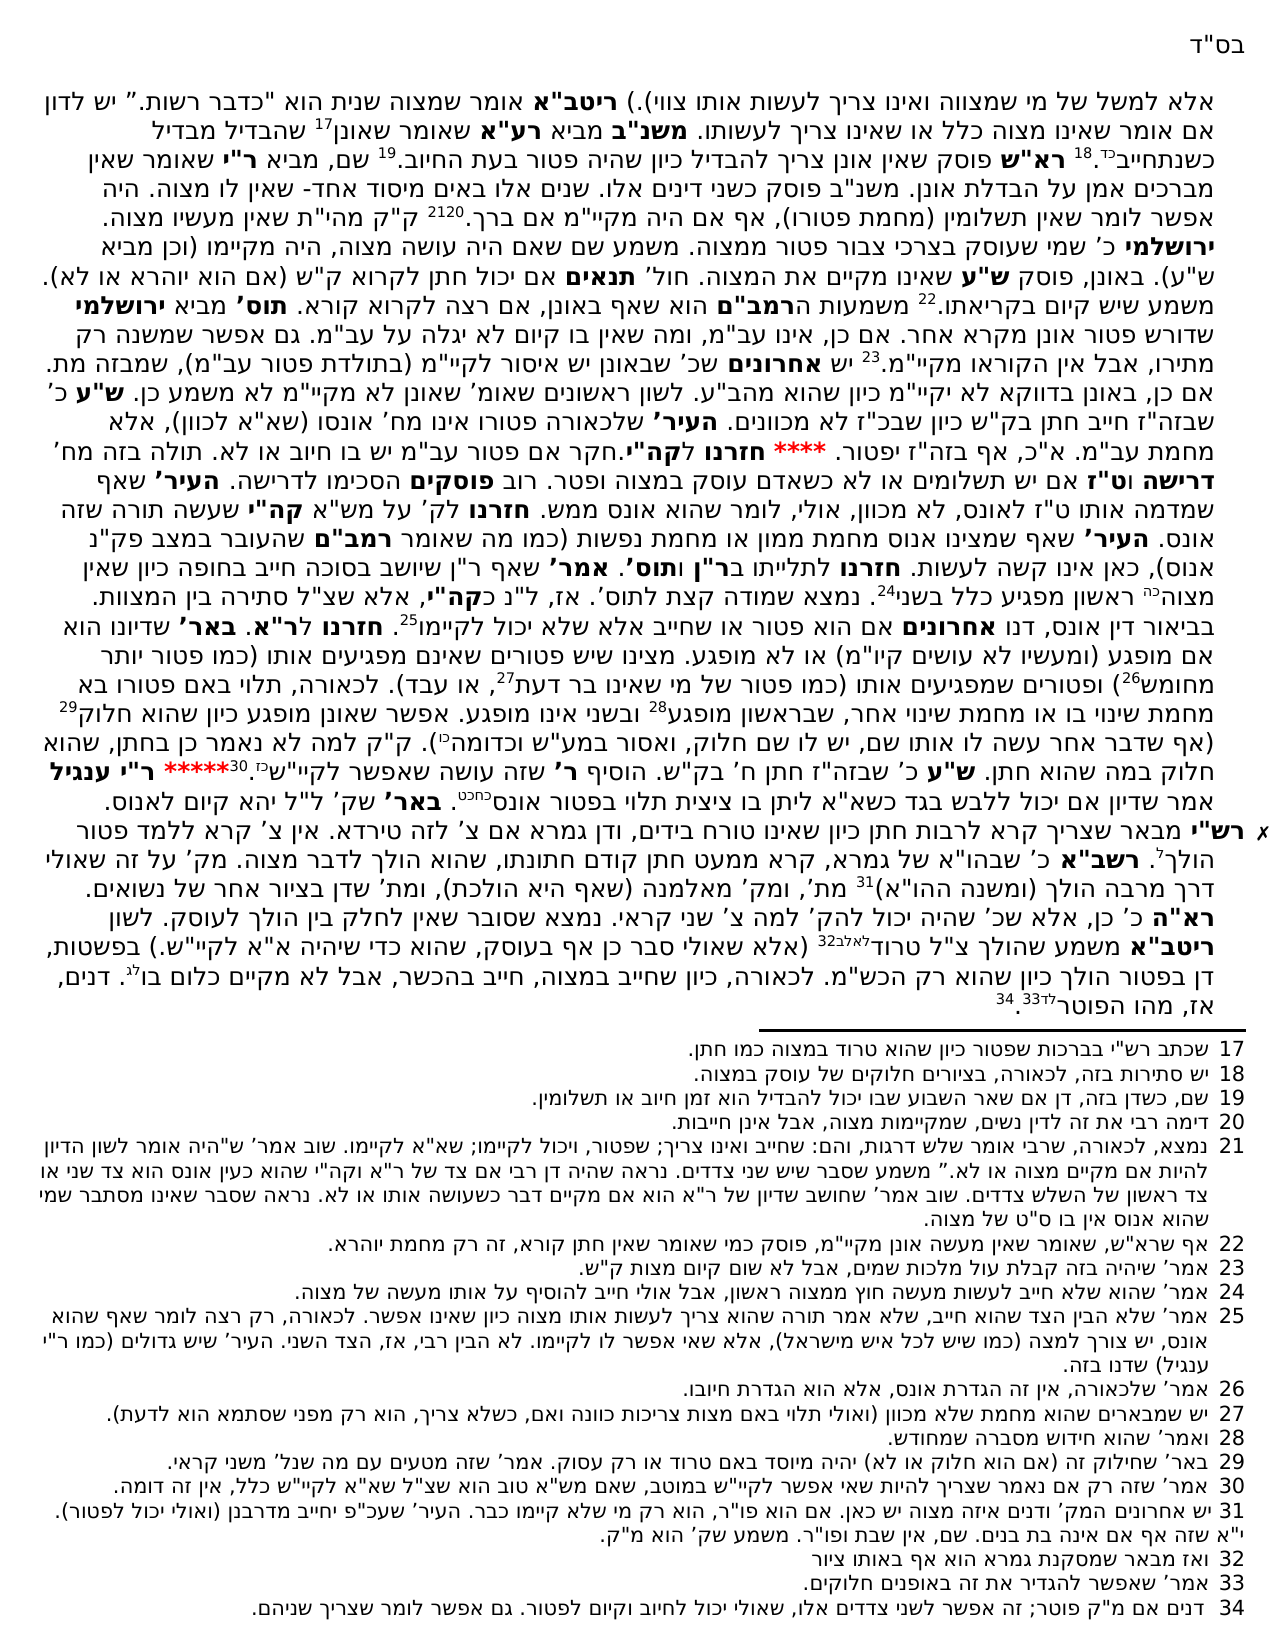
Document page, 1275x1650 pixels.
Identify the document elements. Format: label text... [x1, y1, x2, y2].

list דן ר’ אם דין שנל’ מק"פ הוא רק אם קדם לזמן חיובו. דנים אחרונים בזה בעוסק במצוה דרבנן לפטור מדאו’. אולי זה רק מפני שסוברים שדין עוסק (לאחר זמן חיוב) הוא רק כשהם שווים. גם יש לומר שסוברים שלימוד מק"פ הוא רק כששניהם דאו’, שאין דרבנן נחשב מצוה כלל. ר"א מניח מסברה שפוטר מפני שאינו "דידך,” אף שאינו מצוה. מפני"ז, חול’ על שאג"א שמחייב מי שעוסק בספק מצוה. רש"י מבאר (כאן ובמק"א) שמצוה כולל ת"ת וקבלת פני רב. ק’, שלכאורה, אינו יותר מדברי קבלה. משמע כר"א. יש אחרונים שדוחים שמקיים כבוד רב, ורק חייב מדרבנן. אז, תלוי באם עוסק במצוה קיומית פטור. א"ז חל’ על תוד"ה שלוחי מצוה (ומגדיר שלובש ציצית חייב שרק מי שעוסק, ולא רק מקיים, במצוה פטור), וכ’ שאין בנתינת ציצית עליו פטור, שאינו חייב ללבוש בגד. נמצא שאין מ"ק פוטר. גם ק’ על רש"י שלכאו’, אין עוסק בת"ת פטור. גמ’ אומר שהפ’ ר"ש לק"ש, כיון שהיה דאו’. ירושלמי חול’, ומק’ איך יפטר כיון שהוא לומד. מת’ ש”הכא שינון והכא שינון.” לכאו’, אז, אין פטור. ירושלמי מבאר שחייב כיון שת"ת צ"ל ע"מ לעשות. או"ש מחלק בין לימוד ושימוש. צריך לבאר מהו מצות שימוש שיעשה שאינו צריך להיות ע"מ לעשות. מהר"ח או"ז כ’ שלאביו, בחורים פטורים ממצות. גם ע"ז צ"ב למה ת"ת פוטר. כ’ שיכולים, ואף יכולים לברך. נמצא שיש קיום.** חזרנו לדיון של מ"ק. הסיבה לחייב בעוסק במ"ק הוא שאינו צריך לעשותו. (ואינו נכון שלא יכול להדרש, שיכול להשמע מקרא.) נתיבות כ’ שאין מ"ק פוטר (ולכן, אין גבאי צדקה פטור). אחרונים מק’ מפטור כות’ ספרים. ר’ ח’ שכאן עוזר למחוייב, וגורם מ"ח. ק’ מפטור מוכרי מזוזות ותכלת. יש שכת’ שמוכ’ תכלת מכרו לביהמ"ק. דחוק. העיר’ שבאלו חייב כשלובש בגד או דר בבית (עדיין קצת חלוק, שיכול לפטור את עצמו לפשט בגדו או לצאת. עדיין, יש חיוב, ויש יכולת למנעו.). אז, אלו גורמים מ"ח. חזרנו לדיון של קבלת פני רב. משאג"א נראה שבעניני כבוד, חיובי רבנן נעשים מדאו’, שנעשה חלק מכבודו.חזרנו לדיון על דין דרבנן. לכאורה, שושבינים הם דרבנן. דנים ראשונים אם גמ’ פוטר מח’ עב"מ או מצטער. חזרנו לדיון של ת"ת. דנים אחרונים ל"ל יפטור. אפשר שבאים לבאר דין מי שאינו עוסק תמיד (שאולי אין לו סברת ירושלמי). רמב"ם כ’ שלומד חייב בק"ש ותפלה, אבל גם פסק שמי שלומד פטור מנשואים שעב"מ פטור. קה"י כ’ שח’ ת"ת תלוי במצב אדם (שיכול לבטל אם צ’ פרנסה וכדו’). ברב מצות, יש מח’ ואינו יכול לעשות ומי שאינו מח’. אז, יש לדון אם יש למי שעסק במצוה פטור. כ’ רא"ש שאין תשלומין. קה"י כ’ שבתורה, אם צ’ לעשות עוד מצות, אינו מח’, שחיובו תלוי על מצבו. יותר טוב, אז, שת"ת, שלא מח’ בו, יידחה. תולה דיון אם עס"מ יש בו חיוב על מח’ תוס’ ור"ן. אז, ביאורו בת"ת רק יבאר כתוס’.*** כ’ ר"א כ’ לבאר ששאג"א על פי מה שמי שמחוייב ציצית מדרבנן יכול ללבשם בשבת, ולא נחשבים משא. משמע שלזה מצוה דרבנן מהני. מי שמחוייב מספק א"י ללבשם בשבת. נמצא שלא נחשבים מצוה. אם כן, אף לגבי פטור עס”מ, אולי יש לחלק בין דרבנן לספק. יש לדון למה לא נאמר שמה שעוסק במצות ספק דאו’ לחומרא פוטר. העיר’ שאין לדמות זה לציצית, שאין קיו"מ סיבה לעשות שאינו משא, אלא שמצות ציצית עושה הציציות נוי לבגד (וחלק של בגד). כשחייב מדרבנן, נעשה צורה של בגד. בספק, אינו כן, שלא ידוע שהוא בגד. חזרנו לקה"י. הק’ ר"א איך יפטור אדם מצדקה מחמת עסק במצוה; הרי יש לאווים בצדקה (ולא פוטר לאו). יש שמת’ שפוטר אף מלאו שעובר בשב ואל תעשה. ת’ ר"א שלאו נולד מעשה. באר"א שייפטר מלאו רק אם אין לו עשה (כמש"כ קה"י בר"ן). מדמה אותו לאונס כיון שמניח שאונס כן. העיר’ שאפשר שכיון שאינו צריך לעשות העשה, יפטור מלאו. (כשמבאר קה"י צד זה, אומר שעשה תורה שהוא אנוס. א"א שהוא קשה ביותר, שאינו כן במציאות, וגם אין זה סיבה לפטור. אז, צריך ביאור דמיון לאונס. באמת, דיון ר”א הוא אם הוא מצוה או לא (ולא מזכיר צד שהוא אונס אלא למשל של מי שמצווה ואינו צריך לעשות אותו צווי).) ריטב"א אומר שמצוה שנית הוא "כדבר רשות.” יש לדון אם אומר שאינו מצוה כלל או שאינו צריך לעשותו. משנ"ב מביא רע"א שאומר שאונן שהבדיל מבדיל כשנתחייב. רא"ש פוסק שאין אונן צריך להבדיל כיון שהיה פטור בעת החיוב. שם, מביא ר"י שאומר שאין מברכים אמן על הבדלת אונן. משנ"ב פוסק כשני דינים אלו. שנים אלו באים מיסוד אחד- שאין לו מצוה. היה אפשר לומר שאין תשלומין (מחמת פטורו), אף אם היה מקיי"מ אם ברך. ק"ק מהי"ת שאין מעשיו מצוה. ירושלמי כ’ שמי שעוסק בצרכי צבור פטור ממצוה. משמע שם שאם היה עושה מצוה, היה מקיימו (וכן מביא ש"ע). באונן, פוסק ש"ע שאינו מקיים את המצוה. חול’ תנאים אם יכול חתן לקרוא ק"ש (אם הוא יוהרא או לא). משמע שיש קיום בקריאתו. משמעות הרמב"ם הוא שאף באונן, אם רצה לקרוא קורא. תוס’ מביא ירושלמי שדורש פטור אונן מקרא אחר. אם כן, אינו עב"מ, ומה שאין בו קיום לא יגלה על עב"מ. גם אפשר שמשנה רק מתירו, אבל אין הקוראו מקיי"מ. יש אחרונים שכ’ שבאונן יש איסור לקיי"מ (בתולדת פטור עב"מ), שמבזה מת. אם כן, באונן בדווקא לא יקיי"מ כיון שהוא מהב"ע. לשון ראשונים שאומ’ שאונן לא מקיי"מ לא משמע כן. ש"ע כ’ שבזה"ז חייב חתן בק"ש כיון שבכ"ז לא מכוונים. העיר’ שלכאורה פטורו אינו מח’ אונסו (שא"א לכוון), אלא מחמת עב"מ. א"כ, אף בזה"ז יפטור. **** חזרנו לקה"י.חקר אם פטור עב"מ יש בו חיוב או לא. תולה בזה מח’ דרישה וט"ז אם יש תשלומים או לא כשאדם עוסק במצוה ופטר. רוב פוסקים הסכימו לדרישה. העיר’ שאף שמדמה אותו ט"ז לאונס, לא מכוון, אולי, לומר שהוא אונס ממש. חזרנו לק’ על מש"א קה"י שעשה תורה שזה אונס. העיר’ שאף שמצינו אנוס מחמת ממון או מחמת נפשות (כמו מה שאומר רמב"ם שהעובר במצב פק"נ אנוס), כאן אינו קשה לעשות. חזרנו לתלייתו בר"ן ותוס’. אמר’ שאף ר"ן שיושב בסוכה חייב בחופה כיון שאין מצוה ראשון מפגיע כלל בשני. נמצא שמודה קצת לתוס’. אז, ל"נ כקה"י, אלא שצ"ל סתירה בין המצוות. בביאור דין אונס, דנו אחרונים אם הוא פטור או שחייב אלא שלא יכול לקיימו. חזרנו לר"א. באר’ שדיונו הוא אם מופגע (ומעשיו לא עושים קיו"מ) או לא מופגע. מצינו שיש פטורים שאינם מפגיעים אותו (כמו פטור יותר מחומש) ופטורים שמפגיעים אותו (כמו פטור של מי שאינו בר דעת, או עבד). לכאורה, תלוי באם פטורו בא מחמת שינוי בו או מחמת שינוי אחר, שבראשון מופגע ובשני אינו מופגע. אפשר שאונן מופגע כיון שהוא חלוק (אף שדבר אחר עשה לו אותו שם, יש לו שם חלוק, ואסור במע"ש וכדומה). ק"ק למה לא נאמר כן בחתן, שהוא חלוק במה שהוא חתן. ש"ע כ’ שבזה"ז חתן ח’ בק"ש. הוסיף ר’ שזה עושה שאפשר לקיי"ש.***** ר"י ענגיל אמר שדיון אם יכול ללבש בגד כשא"א ליתן בו ציצית תלוי בפטור אונס. באר’ שק’ ל"ל יהא קיום לאנוס. [30, 87, 1245, 816]
list אמר’ שאפשר להגדיר את זה באופנים חלוקים. [30, 1571, 1245, 1596]
list שם, כשדן בזה, דן אם שאר השבוע שבו יכול להבדיל הוא זמן חיוב או תשלומין. [30, 1086, 1245, 1110]
list אמר’ שיהיה בזה קבלת עול מלכות שמים, אבל לא שום קיום מצות ק"ש. [30, 1256, 1245, 1280]
list שכתב רש"י בברכות שפטור כיון שהוא טרוד במצוה כמו חתן. [30, 1037, 1245, 1062]
list אף שרא"ש, שאומר שאין מעשה אונן מקיי"מ, פוסק כמי שאומר שאין חתן קורא, זה רק מחמת יוהרא. [30, 1232, 1245, 1256]
list אמר’ שזה רק אם נאמר שצריך להיות שאי אפשר לקיי"ש במוטב, שאם מש"א טוב הוא שצ"ל שא"א לקיי"ש כלל, אין זה דומה. [30, 1474, 1245, 1499]
list יש שמבארים שהוא מחמת שלא מכוון (ואולי תלוי באם מצות צריכות כוונה ואם, כשלא צריך, הוא רק מפני שסתמא הוא לדעת). [30, 1402, 1245, 1426]
list דימה רבי את זה לדין נשים, שמקיימות מצוה, אבל אינן חייבות. [30, 1110, 1245, 1134]
list אמר’ שלא הבין הצד שהוא חייב, שלא אמר תורה שהוא צריך לעשות אותו מצוה כיון שאינו אפשר. לכאורה, רק רצה לומר שאף שהוא אונס, יש צורך למצה (כמו שיש לכל איש מישראל), אלא שאי אפשר לו לקיימו. לא הבין רבי, אז, הצד השני. העיר’ שיש גדולים (כמו ר"י ענגיל) שדנו בזה. [30, 1304, 1245, 1377]
list אמר’ שלכאורה, אין זה הגדרת אונס, אלא הוא הגדרת חיובו. [30, 1377, 1245, 1402]
list אמר’ שהוא שלא חייב לעשות מעשה חוץ ממצוה ראשון, אבל אולי חייב להוסיף על אותו מעשה של מצוה. [30, 1280, 1245, 1304]
list יש סתירות בזה, לכאורה, בציורים חלוקים של עוסק במצוה. [30, 1062, 1245, 1086]
list באר’ שחילוק זה (אם הוא חלוק או לא) יהיה מיוסד באם טרוד או רק עסוק. אמר’ שזה מטעים עם מה שנל’ משני קראי. [30, 1450, 1245, 1474]
list רש"י מבאר שצריך קרא לרבות חתן כיון שאינו טורח בידים, ודן גמרא אם צ’ לזה טירדא. אין צ’ קרא ללמד פטור הולך. רשב"א כ’ שבהו"א של גמרא, קרא ממעט חתן קודם חתונתו, שהוא הולך לדבר מצוה. מק’ על זה שאולי דרך מרבה הולך (ומשנה ההו"א) מת’, ומק’ מאלמנה (שאף היא הולכת), ומת’ שדן בציור אחר של נשואים. רא"ה כ’ כן, אלא שכ’ שהיה יכול להק’ למה צ’ שני קראי. נמצא שסובר שאין לחלק בין הולך לעוסק. לשון ריטב"א משמע שהולך צ"ל טרוד (אלא שאולי סבר כן אף בעוסק, שהוא כדי שיהיה א"א לקיי"ש.) בפשטות, דן בפטור הולך כיון שהוא רק הכש"מ. לכאורה, כיון שחייב במצוה, חייב בהכשר, אבל לא מקיים כלום בו. דנים, אז, מהו הפוטר. [30, 816, 1245, 1020]
list ואמר’ שהוא חידוש מסברה שמחודש. [30, 1426, 1245, 1450]
list ואז מבאר שמסקנת גמרא הוא אף באותו ציור [30, 1547, 1245, 1571]
list דנים אם מ"ק פוטר; זה אפשר לשני צדדים אלו, שאולי יכול לחיוב וקיום לפטור. גם אפשר לומר שצריך שניהם. [30, 1596, 1245, 1620]
list נמצא, לכאורה, שרבי אומר שלש דרגות, והם: שחייב ואינו צריך; שפטור, ויכול לקיימו; שא"א לקיימו. שוב אמר’ ש"היה אומר לשון הדיון להיות אם מקיים מצוה או לא.” משמע שסבר שיש שני צדדים. נראה שהיה דן רבי אם צד של ר"א וקה"י שהוא כעין אונס הוא צד שני או צד ראשון של השלש צדדים. שוב אמר’ שחושב שדיון של ר"א הוא אם מקיים דבר כשעושה אותו או לא. נראה שסבר שאינו מסתבר שמי שהוא אנוס אין בו ס"ט של מצוה. [30, 1134, 1245, 1232]
list יש אחרונים המק’ ודנים איזה מצוה יש כאן. אם הוא פו"ר, הוא רק מי שלא קיימו כבר. העיר’ שעכ"פ יחייב מדרבנן (ואולי יכול לפטור). י"א שזה אף אם אינה בת בנים. שם, אין שבת ופו"ר. משמע שק’ הוא מ"ק. [30, 1499, 1245, 1547]
